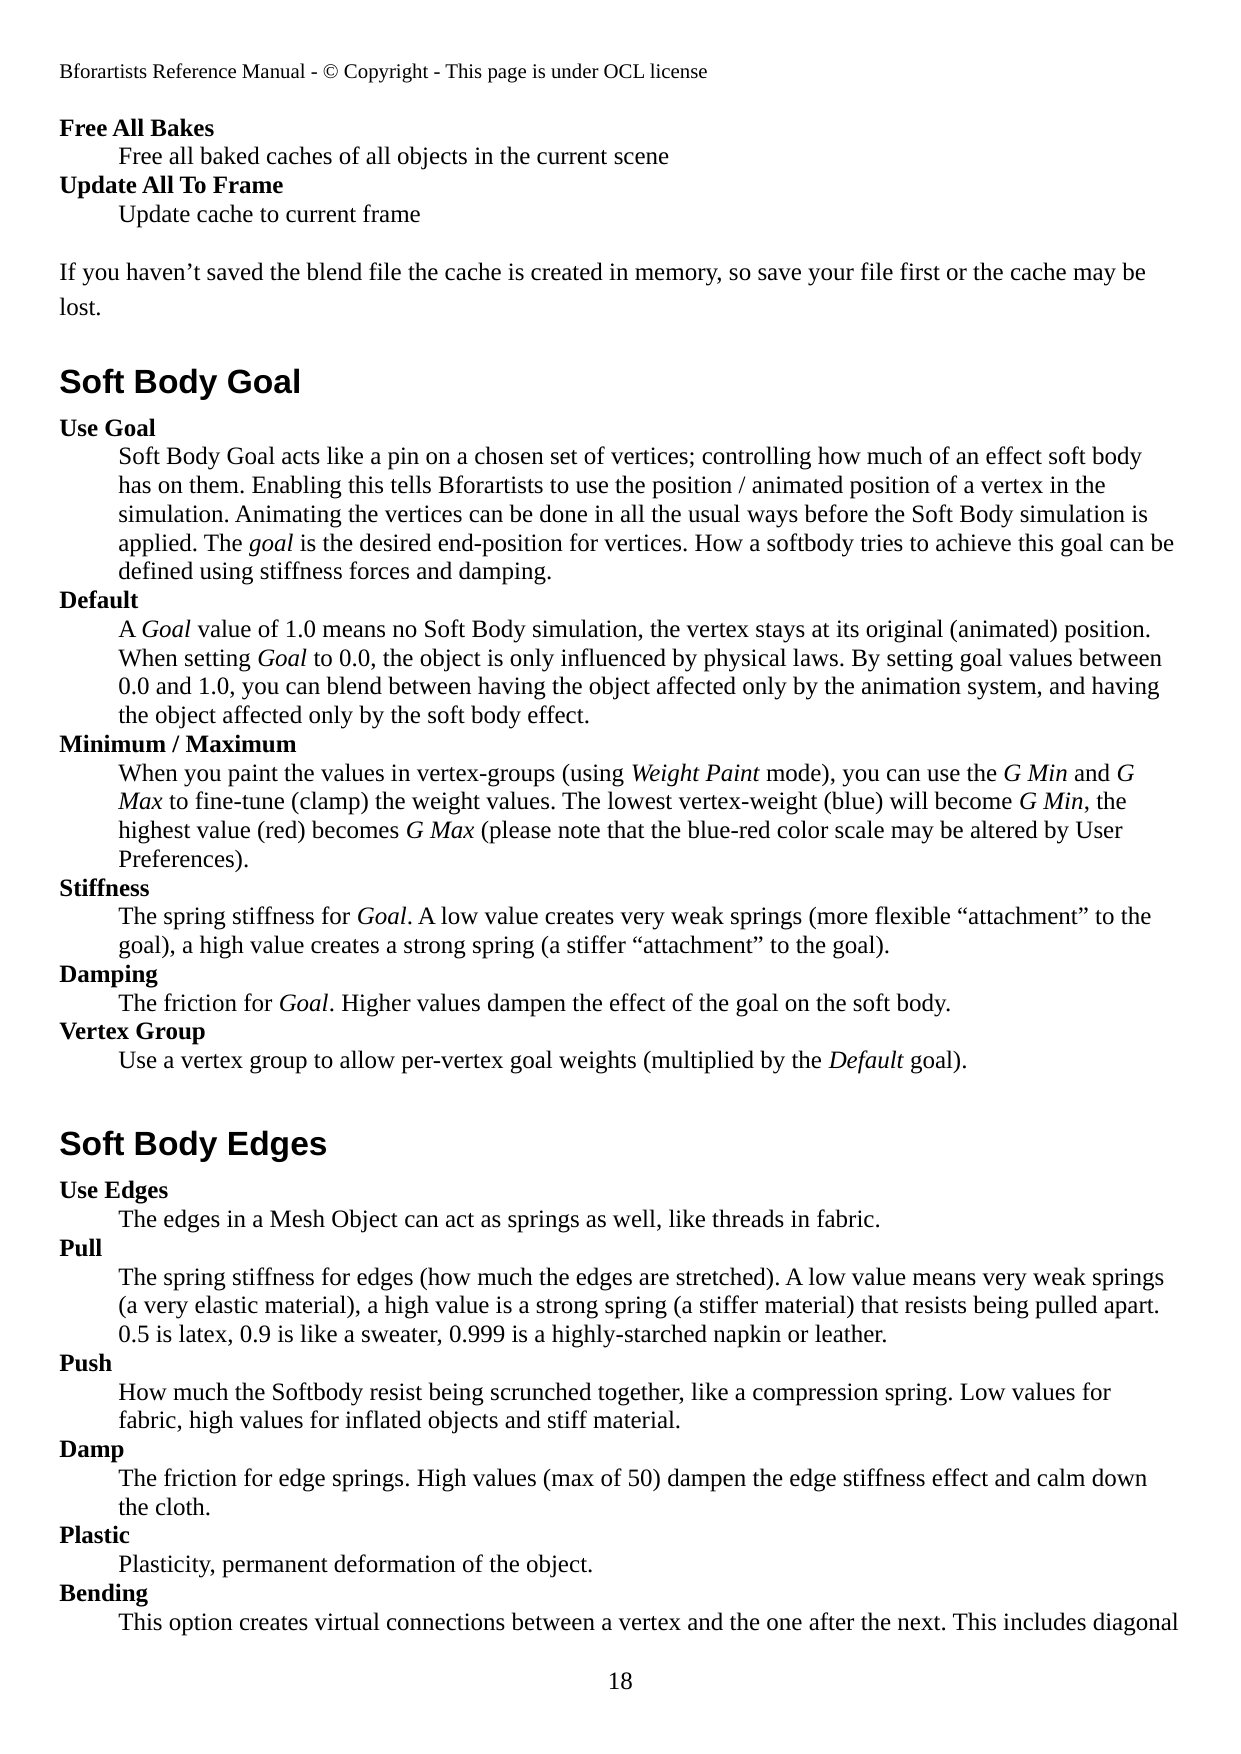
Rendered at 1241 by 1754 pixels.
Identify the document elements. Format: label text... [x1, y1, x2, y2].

list The edges in a Mesh Object can act as springs as well, like threads in fabric. [118, 1204, 1181, 1233]
subtitle Use Edges [59, 1175, 1181, 1204]
subtitle Soft Body Edges [59, 1124, 1181, 1163]
subtitle Use Goal [59, 413, 1181, 441]
subtitle Pull [59, 1233, 1181, 1262]
subtitle Push [59, 1348, 1181, 1377]
list Use a vertex group to allow per-vertex goal weights (multiplied by the Default goal). [118, 1045, 1181, 1074]
list When you paint the values in vertex-groups (using Weight Paint mode), you can use the G Min and G Max to fine-tune (clamp) the weight values. The lowest vertex-weight (blue) will become G Min, the highest value (red) becomes G Max (please note that the blue-red color scale may be altered by User Preferences). [118, 758, 1181, 873]
list Free all baked caches of all objects in the current scene [118, 141, 1181, 170]
subtitle Default [59, 585, 1181, 614]
subtitle Bending [59, 1578, 1181, 1607]
subtitle Stiffness [59, 873, 1181, 901]
list Plasticity, permanent deformation of the object. [118, 1549, 1181, 1578]
list The friction for edge springs. High values (max of 50) dampen the edge stiffness effect and calm down the cloth. [118, 1463, 1181, 1520]
subtitle Minimum / Maximum [59, 729, 1181, 758]
list How much the Softbody resist being scrunched together, like a compression spring. Low values for fabric, high values for inflated objects and stiff material. [118, 1377, 1181, 1434]
list Soft Body Goal acts like a pin on a chosen set of vertices; controlling how much of an effect soft body has on them. Enabling this tells Bforartists to use the position / animated position of a vertex in the simulation. Animating the vertices can be done in all the usual ways before the Soft Body simulation is applied. The goal is the desired end-position for vertices. How a softbody tries to achieve this goal can be defined using stiffness forces and damping. [118, 441, 1181, 585]
subtitle Damping [59, 959, 1181, 988]
subtitle Soft Body Goal [59, 361, 1181, 400]
list A Goal value of 1.0 means no Soft Body simulation, the vertex stays at its original (animated) position. When setting Goal to 0.0, the object is only influenced by physical laws. By setting goal values between 0.0 and 1.0, you can blend between having the object affected only by the animation system, and having the object affected only by the soft body effect. [118, 614, 1181, 729]
subtitle Damp [59, 1434, 1181, 1463]
subtitle Plastic [59, 1520, 1181, 1549]
list The friction for Goal. Higher values dampen the effect of the goal on the soft body. [118, 988, 1181, 1016]
list The spring stiffness for Goal. A low value creates very weak springs (more flexible “attachment” to the goal), a high value creates a strong spring (a stiffer “attachment” to the goal). [118, 901, 1181, 959]
subtitle Free All Bakes [59, 113, 1181, 141]
list The spring stiffness for edges (how much the edges are stretched). A low value means very weak springs (a very elastic material), a high value is a strong spring (a stiffer material) that resists being pulled apart. 0.5 is latex, 0.9 is like a sweater, 0.999 is a highly-starched napkin or leather. [118, 1262, 1181, 1348]
subtitle Update All To Frame [59, 170, 1181, 199]
list Update cache to current frame [118, 199, 1181, 228]
list This option creates virtual connections between a vertex and the one after the next. This includes diagonal [118, 1607, 1181, 1635]
text If you haven’t saved the blend file the cache is created in memory, so save your file first or the cache may be lost. [59, 257, 1181, 320]
subtitle Vertex Group [59, 1016, 1181, 1045]
